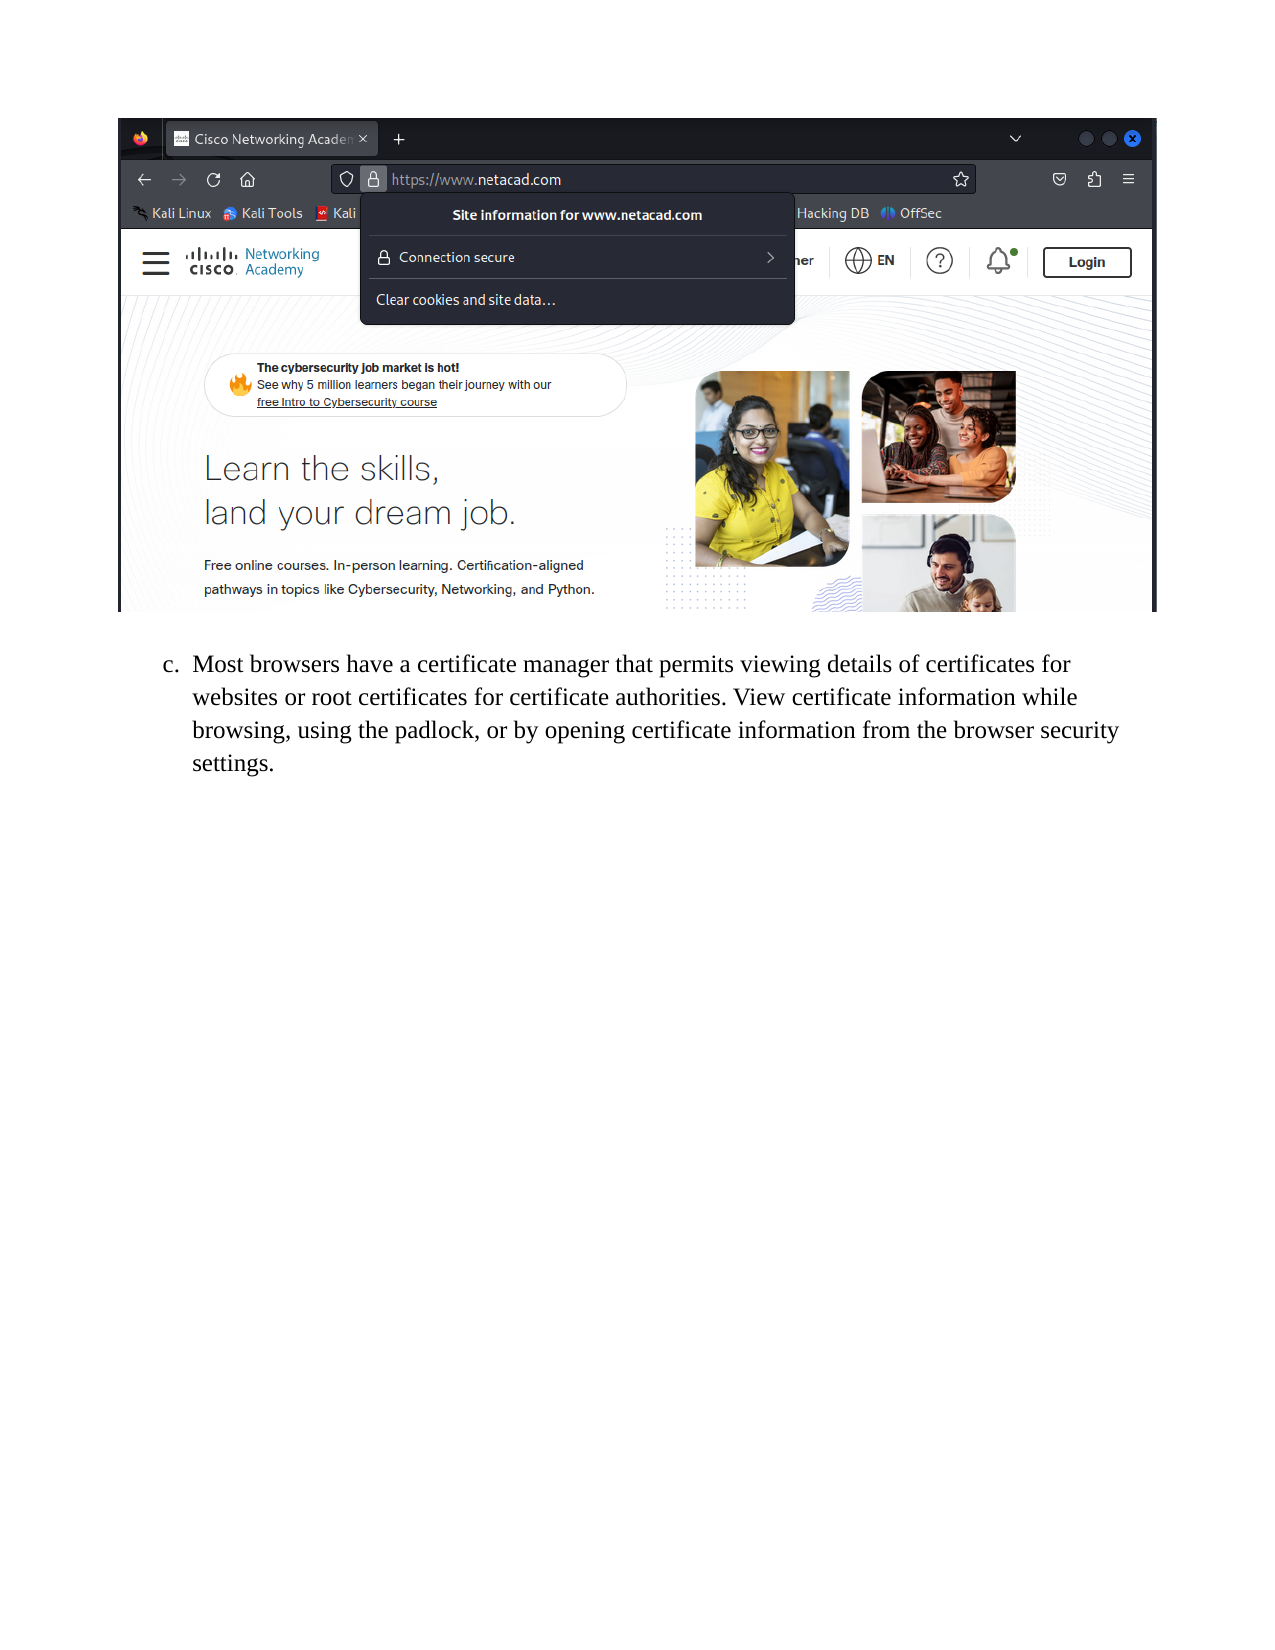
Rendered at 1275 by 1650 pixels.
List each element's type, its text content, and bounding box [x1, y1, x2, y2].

picture [118, 118, 1157, 612]
list Most browsers have a certificate manager that permits viewing details of certificates for websites or root certificates for certificate authorities. View certificate information while browsing, using the padlock, or by opening certificate information from the browser security settings. [162, 649, 1157, 777]
